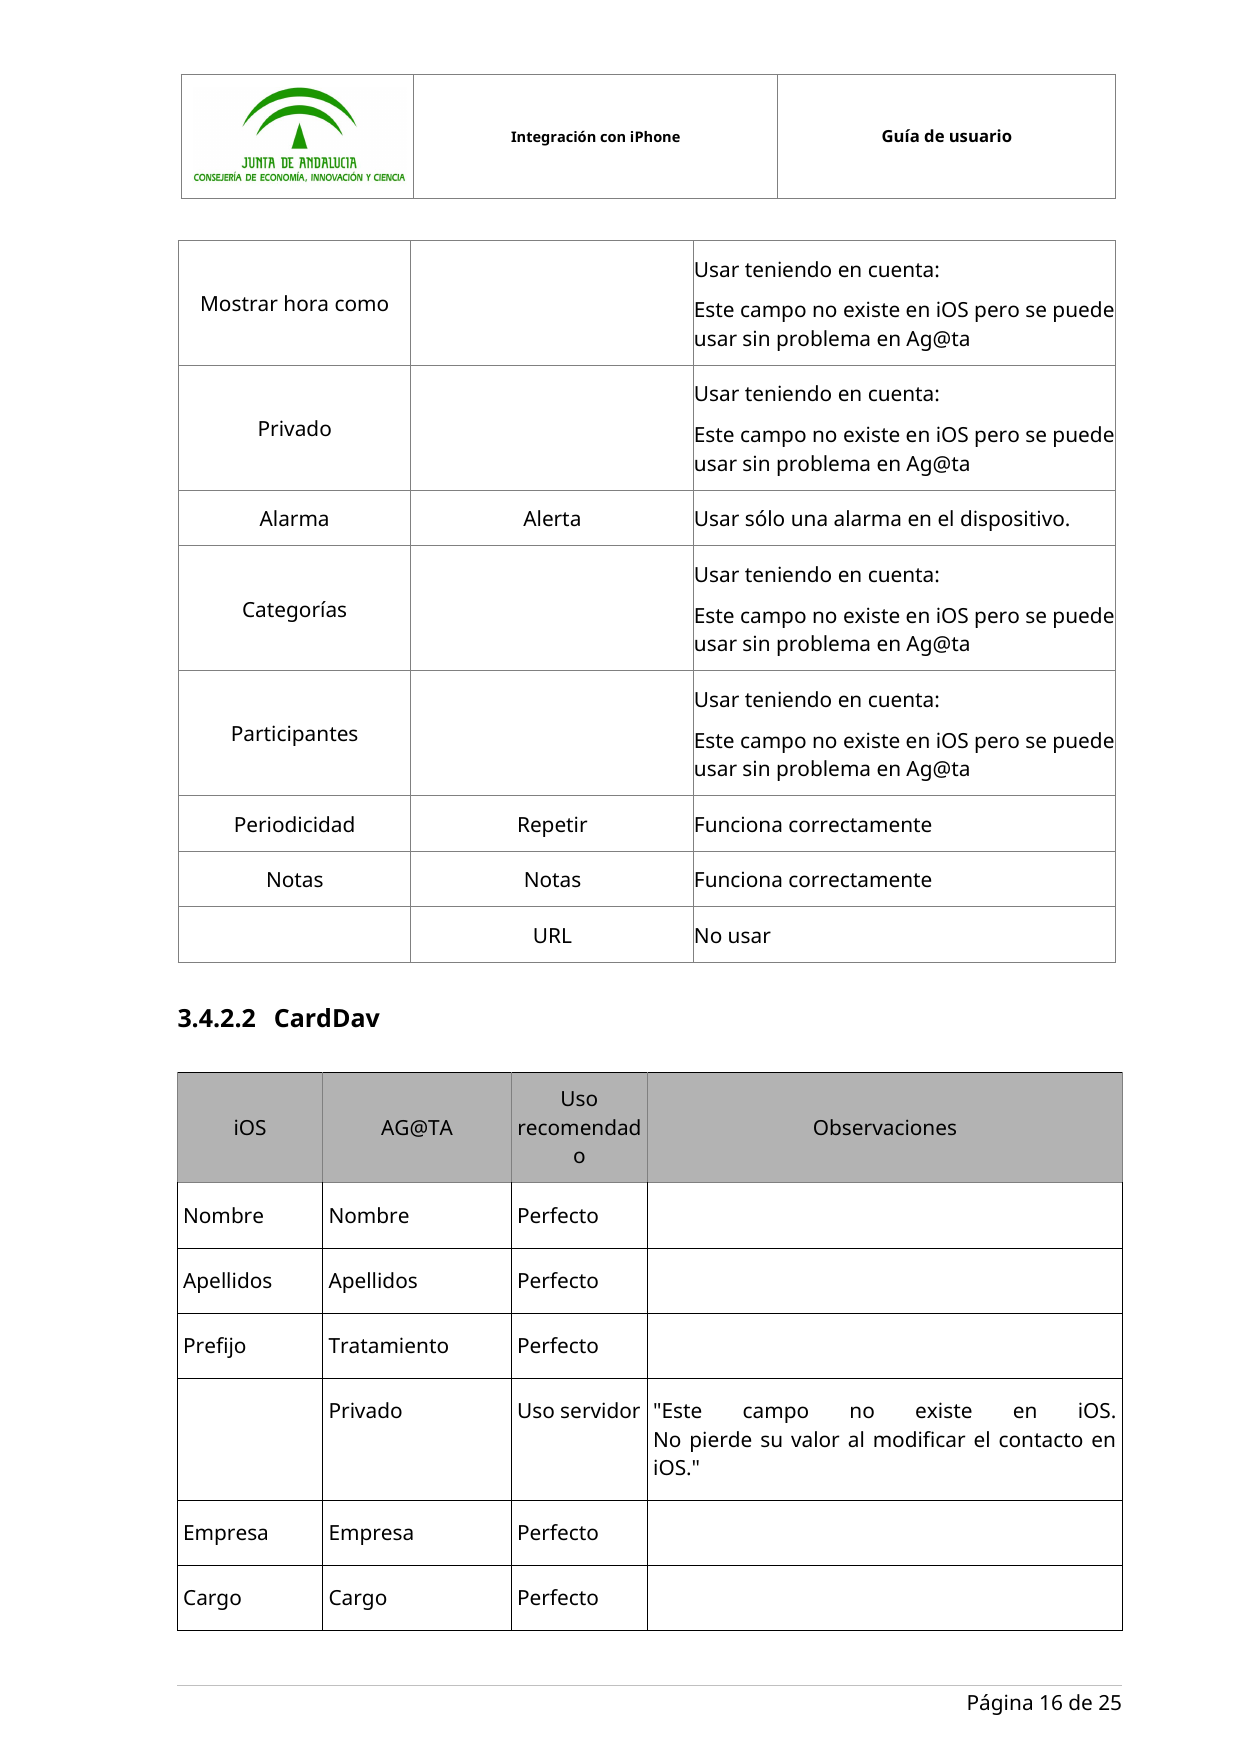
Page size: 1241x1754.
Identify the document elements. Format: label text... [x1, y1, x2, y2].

table_cell Repetir [411, 796, 693, 851]
table_cell Privado [179, 366, 410, 490]
table_cell Participantes [179, 671, 410, 795]
subtitle CardDav [177, 1000, 1122, 1034]
table_cell Periodicidad [179, 796, 410, 851]
table_cell URL [411, 907, 693, 962]
picture [192, 87, 407, 186]
table_cell Usar teniendo en cuenta: Este campo no existe en iOS pero se puede usar sin problema en Ag@ta [694, 671, 1115, 795]
table_cell Perfecto [512, 1249, 647, 1313]
table_cell Usar sólo una alarma en el dispositivo. [694, 491, 1115, 545]
table_cell [648, 1566, 1122, 1630]
table_header iOS [178, 1073, 322, 1182]
table_cell [411, 546, 693, 670]
table_cell Usar teniendo en cuenta: Este campo no existe en iOS pero se puede usar sin problema en Ag@ta [694, 241, 1115, 365]
table_header Uso recomendado [512, 1073, 647, 1182]
table_cell Tratamiento [323, 1314, 511, 1378]
table_cell [648, 1314, 1122, 1378]
table_cell Perfecto [512, 1501, 647, 1565]
table_cell Apellidos [323, 1249, 511, 1313]
table_cell Notas [179, 852, 410, 906]
table_cell Funciona correctamente [694, 852, 1115, 906]
table_cell Empresa [178, 1501, 322, 1565]
table_cell Perfecto [512, 1566, 647, 1630]
table_cell [179, 907, 410, 962]
table_cell Perfecto [512, 1183, 647, 1248]
table_cell Cargo [178, 1566, 322, 1630]
table_cell Prefijo [178, 1314, 322, 1378]
table_cell Perfecto [512, 1314, 647, 1378]
table_cell Empresa [323, 1501, 511, 1565]
table_cell Usar teniendo en cuenta: Este campo no existe en iOS pero se puede usar sin problema en Ag@ta [694, 366, 1115, 490]
table_cell Nombre [178, 1183, 322, 1248]
table_cell Nombre [323, 1183, 511, 1248]
table_header Observaciones [648, 1073, 1122, 1182]
table_cell [648, 1249, 1122, 1313]
table_cell Usar teniendo en cuenta: Este campo no existe en iOS pero se puede usar sin problema en Ag@ta [694, 546, 1115, 670]
table_cell Alerta [411, 491, 693, 545]
table_header AG@TA [323, 1073, 511, 1182]
table_cell Uso servidor [512, 1379, 647, 1500]
table_cell No usar [694, 907, 1115, 962]
table_cell [411, 241, 693, 365]
table_cell [178, 1379, 322, 1500]
table_cell Alarma [179, 491, 410, 545]
table_cell "Este campo no existe en iOS. No pierde su valor al modificar el contacto en iOS." [648, 1379, 1122, 1500]
table_cell Cargo [323, 1566, 511, 1630]
table_cell Privado [323, 1379, 511, 1500]
table_cell [411, 366, 693, 490]
table_cell Funciona correctamente [694, 796, 1115, 851]
table_cell [648, 1501, 1122, 1565]
table_cell Categorías [179, 546, 410, 670]
table_cell Mostrar hora como [179, 241, 410, 365]
table_cell [411, 671, 693, 795]
table_cell Notas [411, 852, 693, 906]
table_cell Apellidos [178, 1249, 322, 1313]
table_cell [648, 1183, 1122, 1248]
